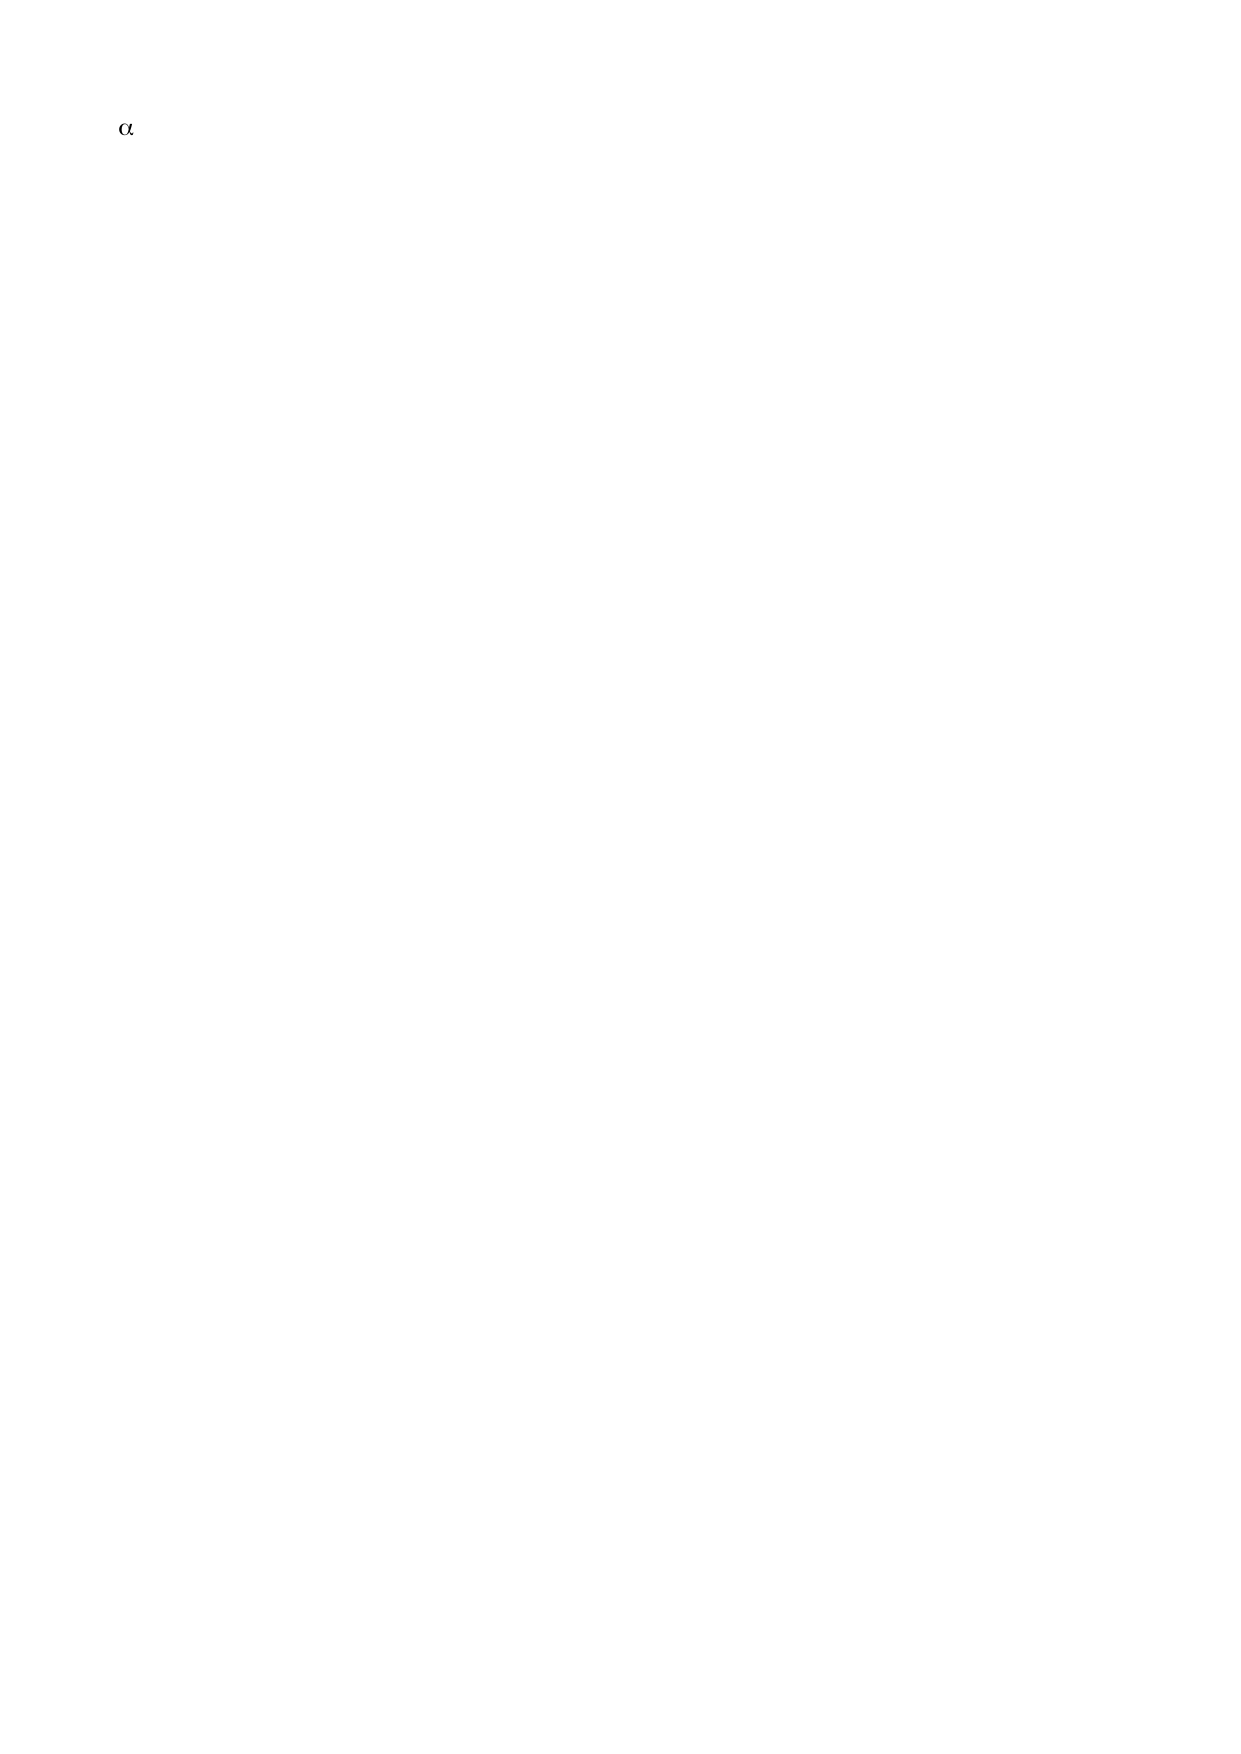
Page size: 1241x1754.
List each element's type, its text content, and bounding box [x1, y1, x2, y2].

text a [118, 118, 1122, 141]
